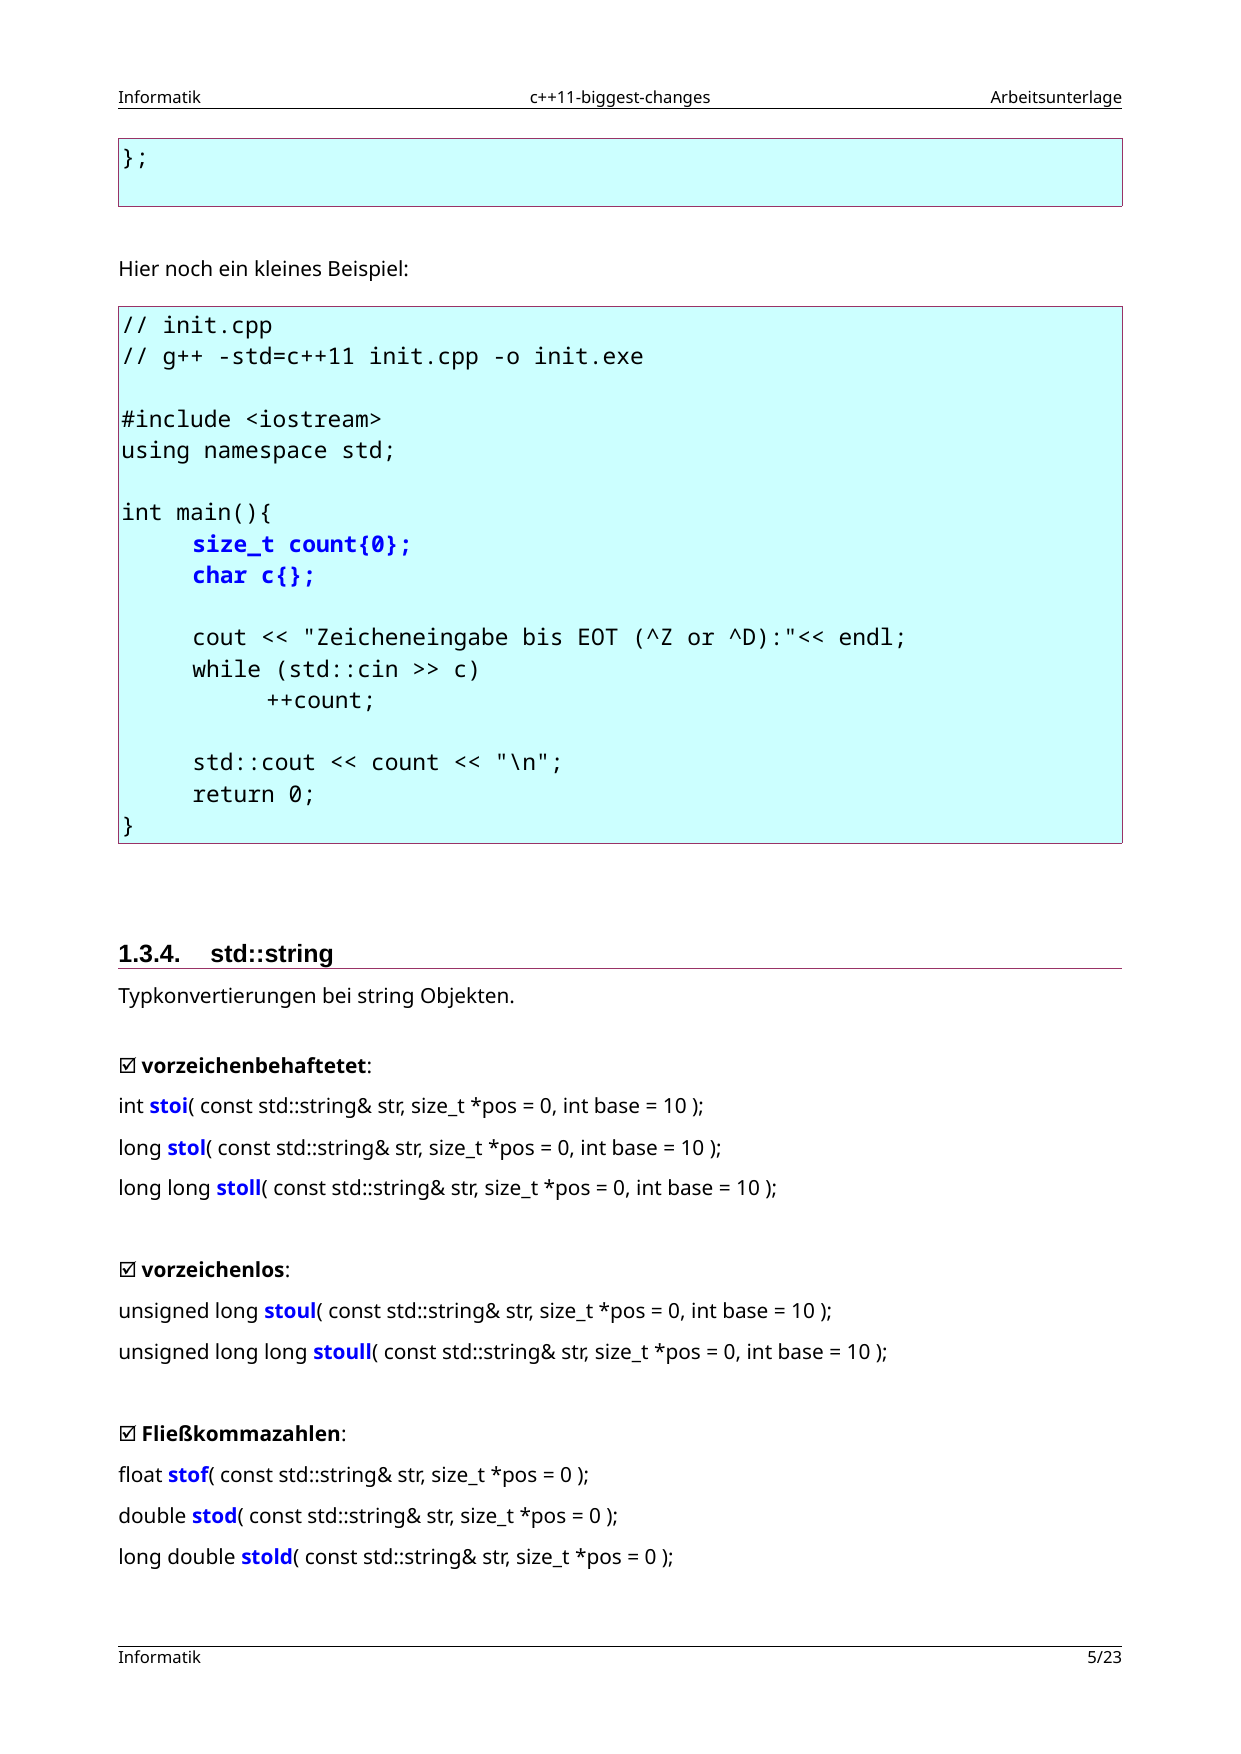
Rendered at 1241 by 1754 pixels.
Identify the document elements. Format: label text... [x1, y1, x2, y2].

text long long stoll( const std::string& str, size_t *pos = 0, int base = 10 ); [118, 1173, 1122, 1202]
text } [119, 806, 1122, 843]
list vorzeichenlos: [118, 1255, 1122, 1284]
text Hier noch ein kleines Beispiel: [118, 254, 1122, 282]
text int main(){ [119, 493, 1122, 524]
text return 0; [119, 774, 1122, 806]
text std::cout << count << "\n"; [119, 743, 1122, 774]
text double stod( const std::string& str, size_t *pos = 0 ); [118, 1501, 1122, 1529]
text unsigned long long stoull( const std::string& str, size_t *pos = 0, int base = 10 ); [118, 1337, 1122, 1366]
text long stol( const std::string& str, size_t *pos = 0, int base = 10 ); [118, 1133, 1122, 1161]
text long double stold( const std::string& str, size_t *pos = 0 ); [118, 1542, 1122, 1570]
text unsigned long stoul( const std::string& str, size_t *pos = 0, int base = 10 ); [118, 1296, 1122, 1325]
text // g++ -std=c++11 init.cpp -o init.exe [119, 337, 1122, 368]
text ++count; [119, 681, 1122, 712]
text }; [119, 139, 1122, 169]
text cout << "Zeicheneingabe bis EOT (^Z or ^D):"<< endl; [119, 618, 1122, 649]
list Fließkommazahlen: [118, 1419, 1122, 1448]
text size_t count{0}; [119, 524, 1122, 556]
text while (std::cin >> c) [119, 649, 1122, 681]
text char c{}; [119, 556, 1122, 587]
text int stoi( const std::string& str, size_t *pos = 0, int base = 10 ); [118, 1092, 1122, 1120]
text float stof( const std::string& str, size_t *pos = 0 ); [118, 1460, 1122, 1488]
list vorzeichenbehaftetet: [118, 1051, 1122, 1079]
text #include <iostream> [119, 399, 1122, 431]
text // init.cpp [119, 307, 1122, 337]
text Typkonvertierungen bei string Objekten. [118, 981, 1122, 1038]
text using namespace std; [119, 431, 1122, 462]
subtitle std::string [118, 939, 1122, 968]
